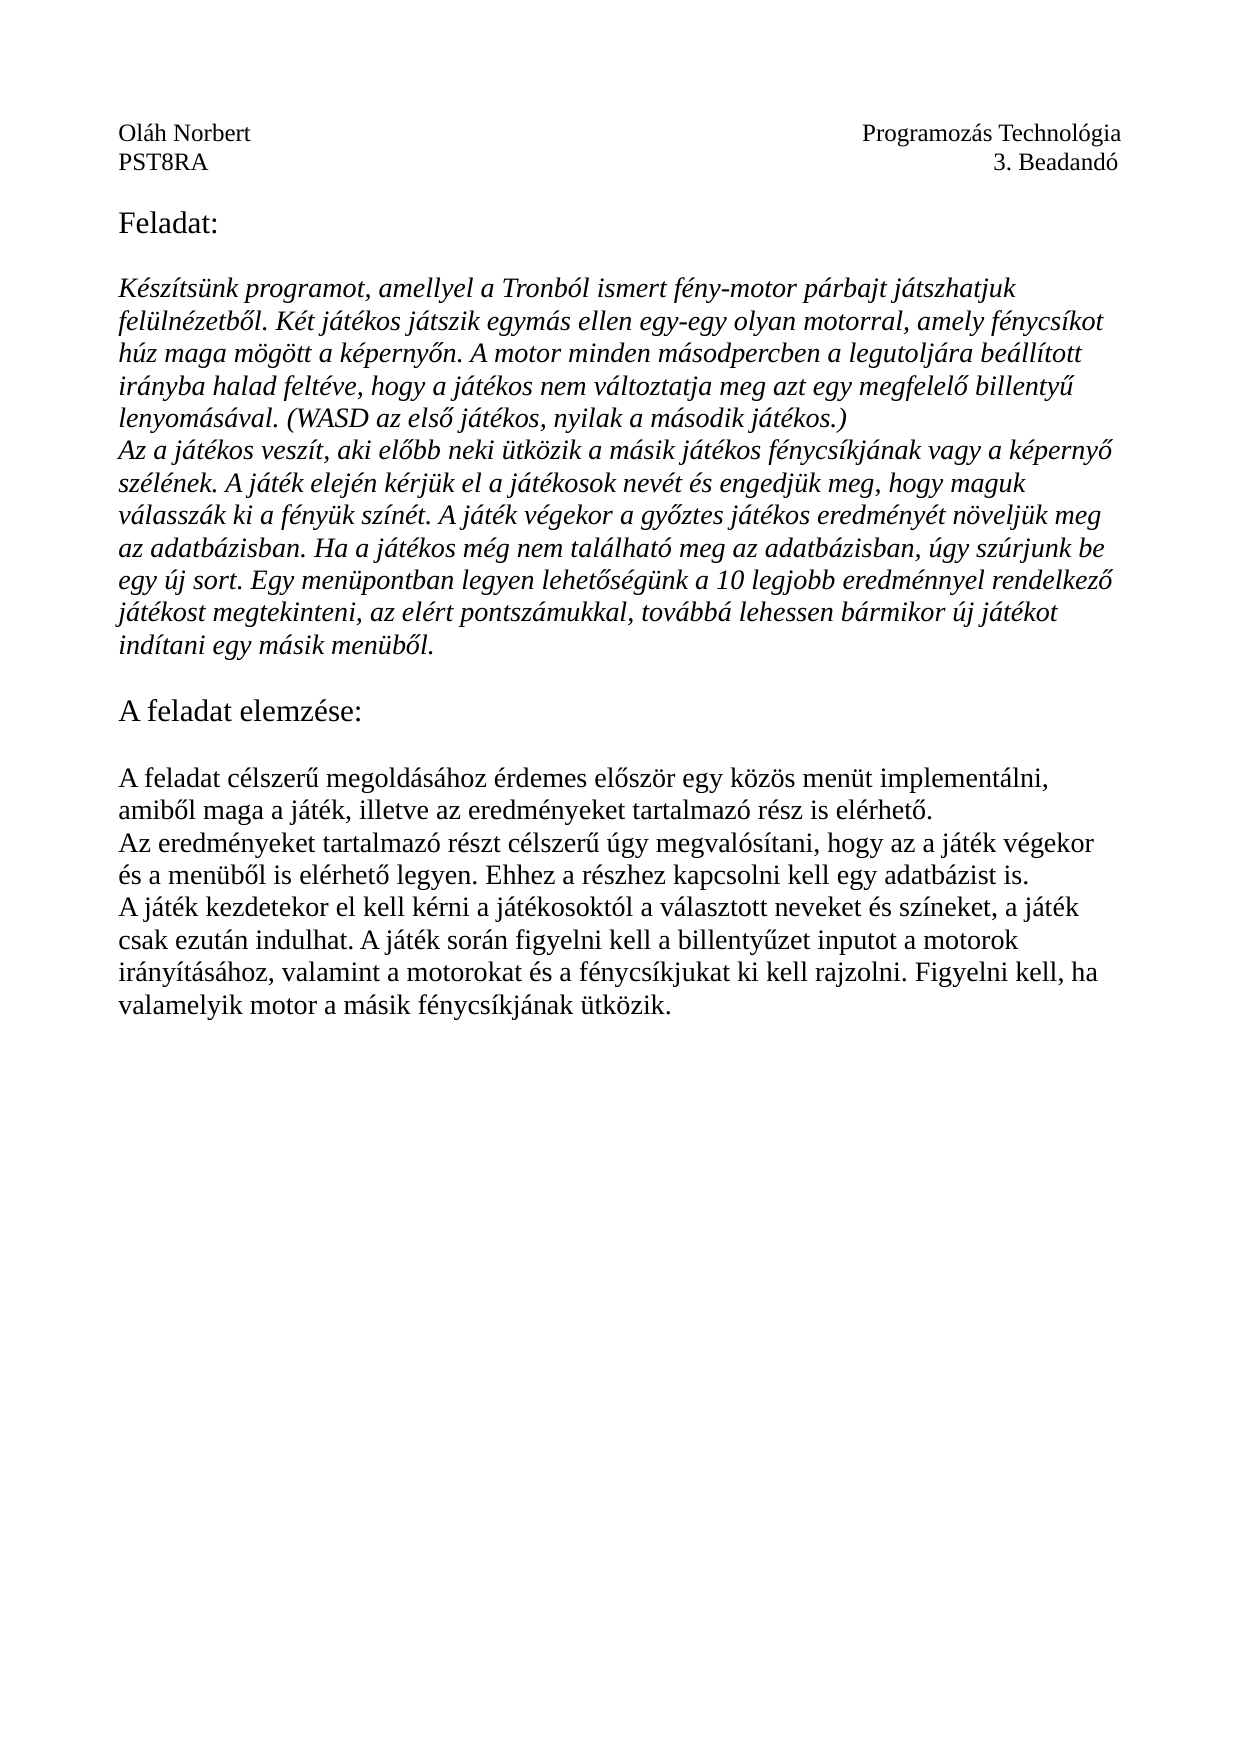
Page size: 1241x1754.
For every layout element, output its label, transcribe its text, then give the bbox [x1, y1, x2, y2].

text A feladat célszerű megoldásához érdemes először egy közös menüt implementálni, amiből maga a játék, illetve az eredményeket tartalmazó rész is elérhető. [118, 761, 1122, 826]
text A feladat elemzése: [118, 693, 1122, 728]
text Készítsünk programot, amellyel a Tronból ismert fény-motor párbajt játszhatjuk felülnézetből. Két játékos játszik egymás ellen egy-egy olyan motorral, amely fénycsíkot húz maga mögött a képernyőn. A motor minden másodpercben a legutoljára beállított irányba halad feltéve, hogy a játékos nem változtatja meg azt egy megfelelő billentyű lenyomásával. (WASD az első játékos, nyilak a második játékos.) Az a játékos veszít, aki előbb neki ütközik a másik játékos fénycsíkjának vagy a képernyő szélének. A játék elején kérjük el a játékosok nevét és engedjük meg, hogy maguk válasszák ki a fényük színét. A játék végekor a győztes játékos eredményét növeljük meg az adatbázisban. Ha a játékos még nem található meg az adatbázisban, úgy szúrjunk be egy új sort. Egy menüpontban legyen lehetőségünk a 10 legjobb eredménnyel rendelkező játékost megtekinteni, az elért pontszámukkal, továbbá lehessen bármikor új játékot indítani egy másik menüből. [118, 271, 1122, 660]
text Az eredményeket tartalmazó részt célszerű úgy megvalósítani, hogy az a játék végekor és a menüből is elérhető legyen. Ehhez a részhez kapcsolni kell egy adatbázist is. [118, 826, 1122, 891]
text PST8RA 3. Beadandó [118, 147, 1122, 176]
text Oláh Norbert Programozás Technológia [118, 118, 1122, 147]
text Feladat: [118, 204, 1122, 240]
text A játék kezdetekor el kell kérni a játékosoktól a választott neveket és színeket, a játék csak ezután indulhat. A játék során figyelni kell a billentyűzet inputot a motorok irányításához, valamint a motorokat és a fénycsíkjukat ki kell rajzolni. Figyelni kell, ha valamelyik motor a másik fénycsíkjának ütközik. [118, 891, 1122, 1020]
